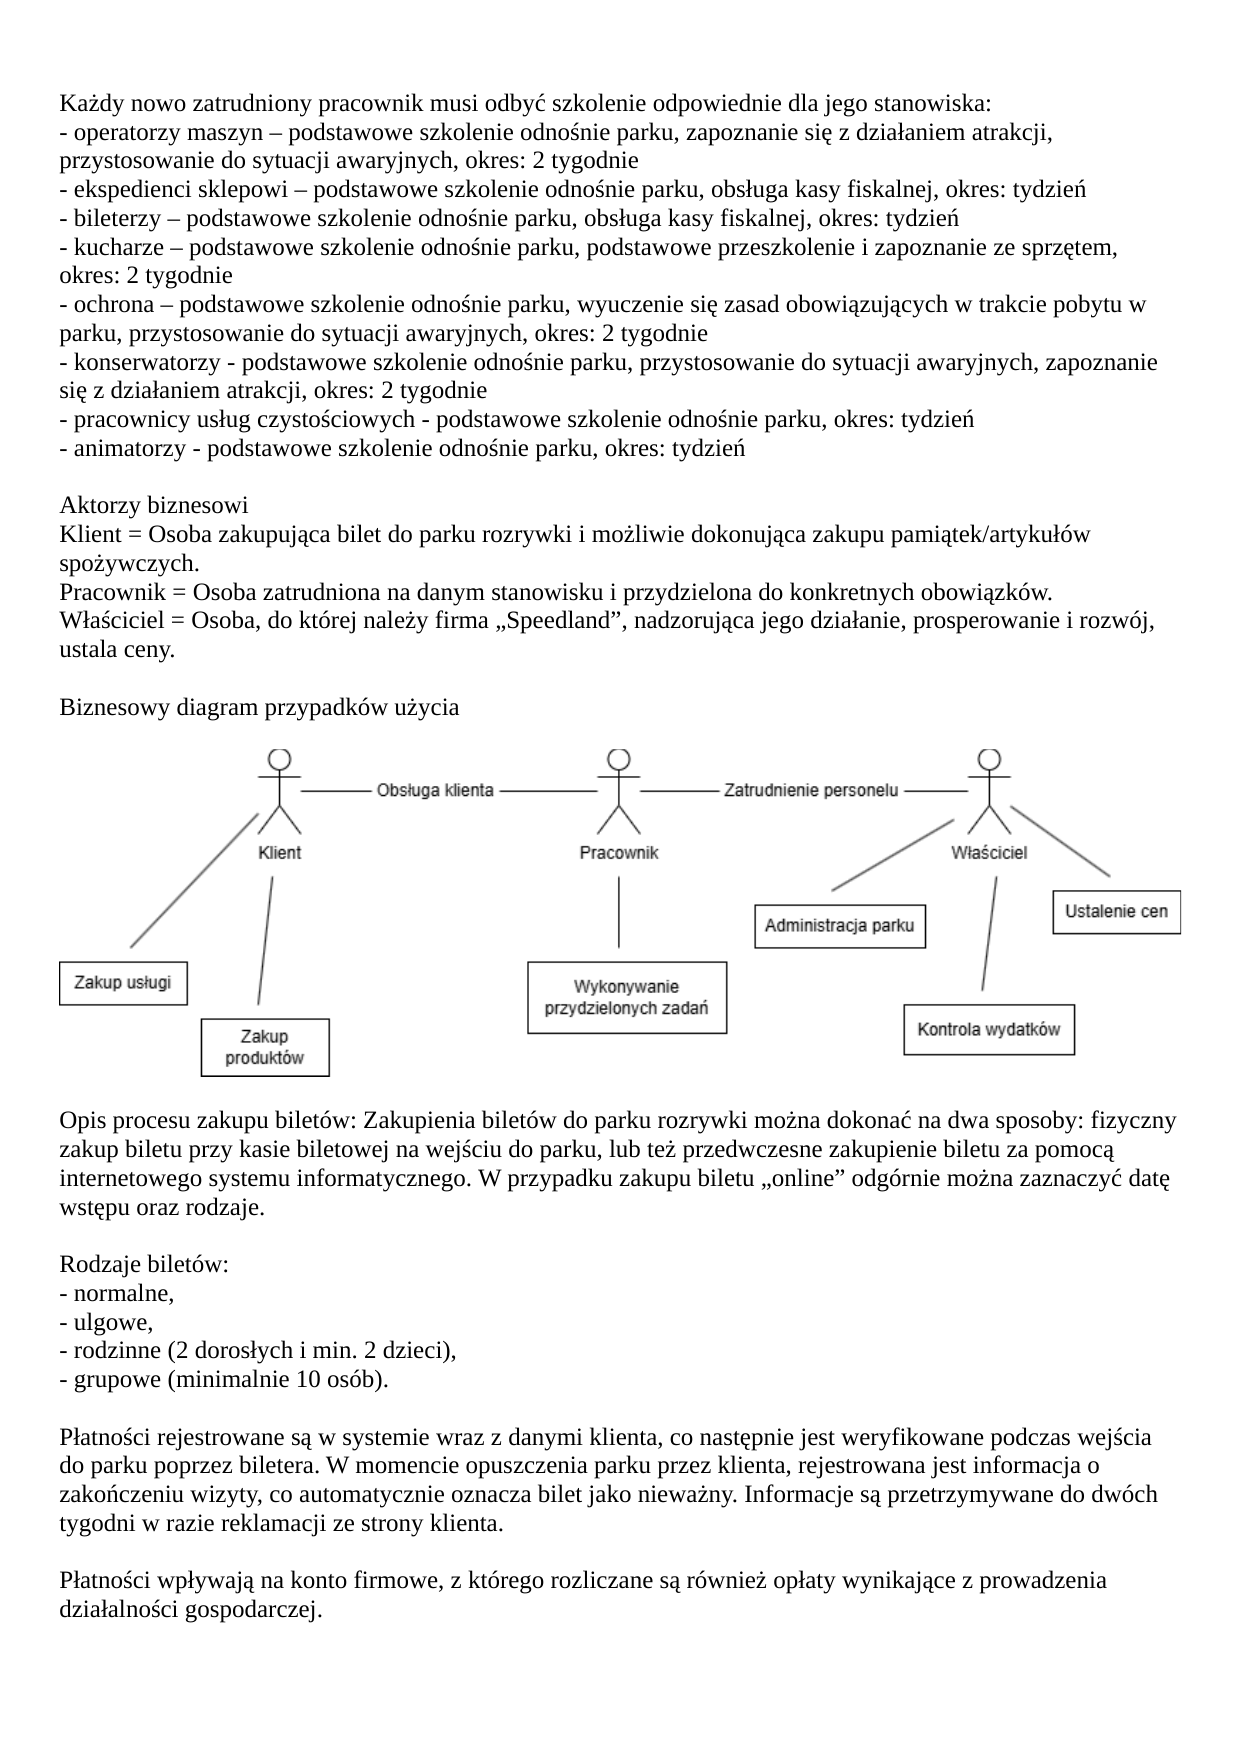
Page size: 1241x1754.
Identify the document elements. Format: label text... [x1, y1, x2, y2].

text Opis procesu zakupu biletów: Zakupienia biletów do parku rozrywki można dokonać na dwa sposoby: fizyczny zakup biletu przy kasie biletowej na wejściu do parku, lub też przedwczesne zakupienie biletu za pomocą internetowego systemu informatycznego. W przypadku zakupu biletu „online” odgórnie można zaznaczyć datę wstępu oraz rodzaje. [59, 1106, 1181, 1221]
text Biznesowy diagram przypadków użycia [59, 692, 1181, 720]
text - kucharze – podstawowe szkolenie odnośnie parku, podstawowe przeszkolenie i zapoznanie ze sprzętem, okres: 2 tygodnie [59, 232, 1181, 289]
text Płatności rejestrowane są w systemie wraz z danymi klienta, co następnie jest weryfikowane podczas wejścia do parku poprzez biletera. W momencie opuszczenia parku przez klienta, rejestrowana jest informacja o zakończeniu wizyty, co automatycznie oznacza bilet jako nieważny. Informacje są przetrzymywane do dwóch tygodni w razie reklamacji ze strony klienta. [59, 1422, 1181, 1537]
text - bileterzy – podstawowe szkolenie odnośnie parku, obsługa kasy fiskalnej, okres: tydzień [59, 203, 1181, 232]
text Każdy nowo zatrudniony pracownik musi odbyć szkolenie odpowiednie dla jego stanowiska: [59, 88, 1181, 117]
text - ekspedienci sklepowi – podstawowe szkolenie odnośnie parku, obsługa kasy fiskalnej, okres: tydzień [59, 174, 1181, 203]
text - pracownicy usług czystościowych - podstawowe szkolenie odnośnie parku, okres: tydzień [59, 404, 1181, 433]
text - ochrona – podstawowe szkolenie odnośnie parku, wyuczenie się zasad obowiązujących w trakcie pobytu w parku, przystosowanie do sytuacji awaryjnych, okres: 2 tygodnie [59, 289, 1181, 347]
text - grupowe (minimalnie 10 osób). [59, 1364, 1181, 1393]
text Płatności wpływają na konto firmowe, z którego rozliczane są również opłaty wynikające z prowadzenia działalności gospodarczej. [59, 1566, 1181, 1623]
text - animatorzy - podstawowe szkolenie odnośnie parku, okres: tydzień [59, 433, 1181, 462]
text - rodzinne (2 dorosłych i min. 2 dzieci), [59, 1336, 1181, 1364]
text - operatorzy maszyn – podstawowe szkolenie odnośnie parku, zapoznanie się z działaniem atrakcji, przystosowanie do sytuacji awaryjnych, okres: 2 tygodnie [59, 117, 1181, 174]
text Klient = Osoba zakupująca bilet do parku rozrywki i możliwie dokonująca zakupu pamiątek/artykułów spożywczych. [59, 519, 1181, 577]
text Rodzaje biletów: [59, 1249, 1181, 1278]
text - ulgowe, [59, 1307, 1181, 1336]
text Pracownik = Osoba zatrudniona na danym stanowisku i przydzielona do konkretnych obowiązków. [59, 577, 1181, 605]
text Właściciel = Osoba, do której należy firma „Speedland”, nadzorująca jego działanie, prosperowanie i rozwój, ustala ceny. [59, 605, 1181, 663]
text Aktorzy biznesowi [59, 490, 1181, 519]
text - konserwatorzy - podstawowe szkolenie odnośnie parku, przystosowanie do sytuacji awaryjnych, zapoznanie się z działaniem atrakcji, okres: 2 tygodnie [59, 347, 1181, 404]
text - normalne, [59, 1278, 1181, 1307]
